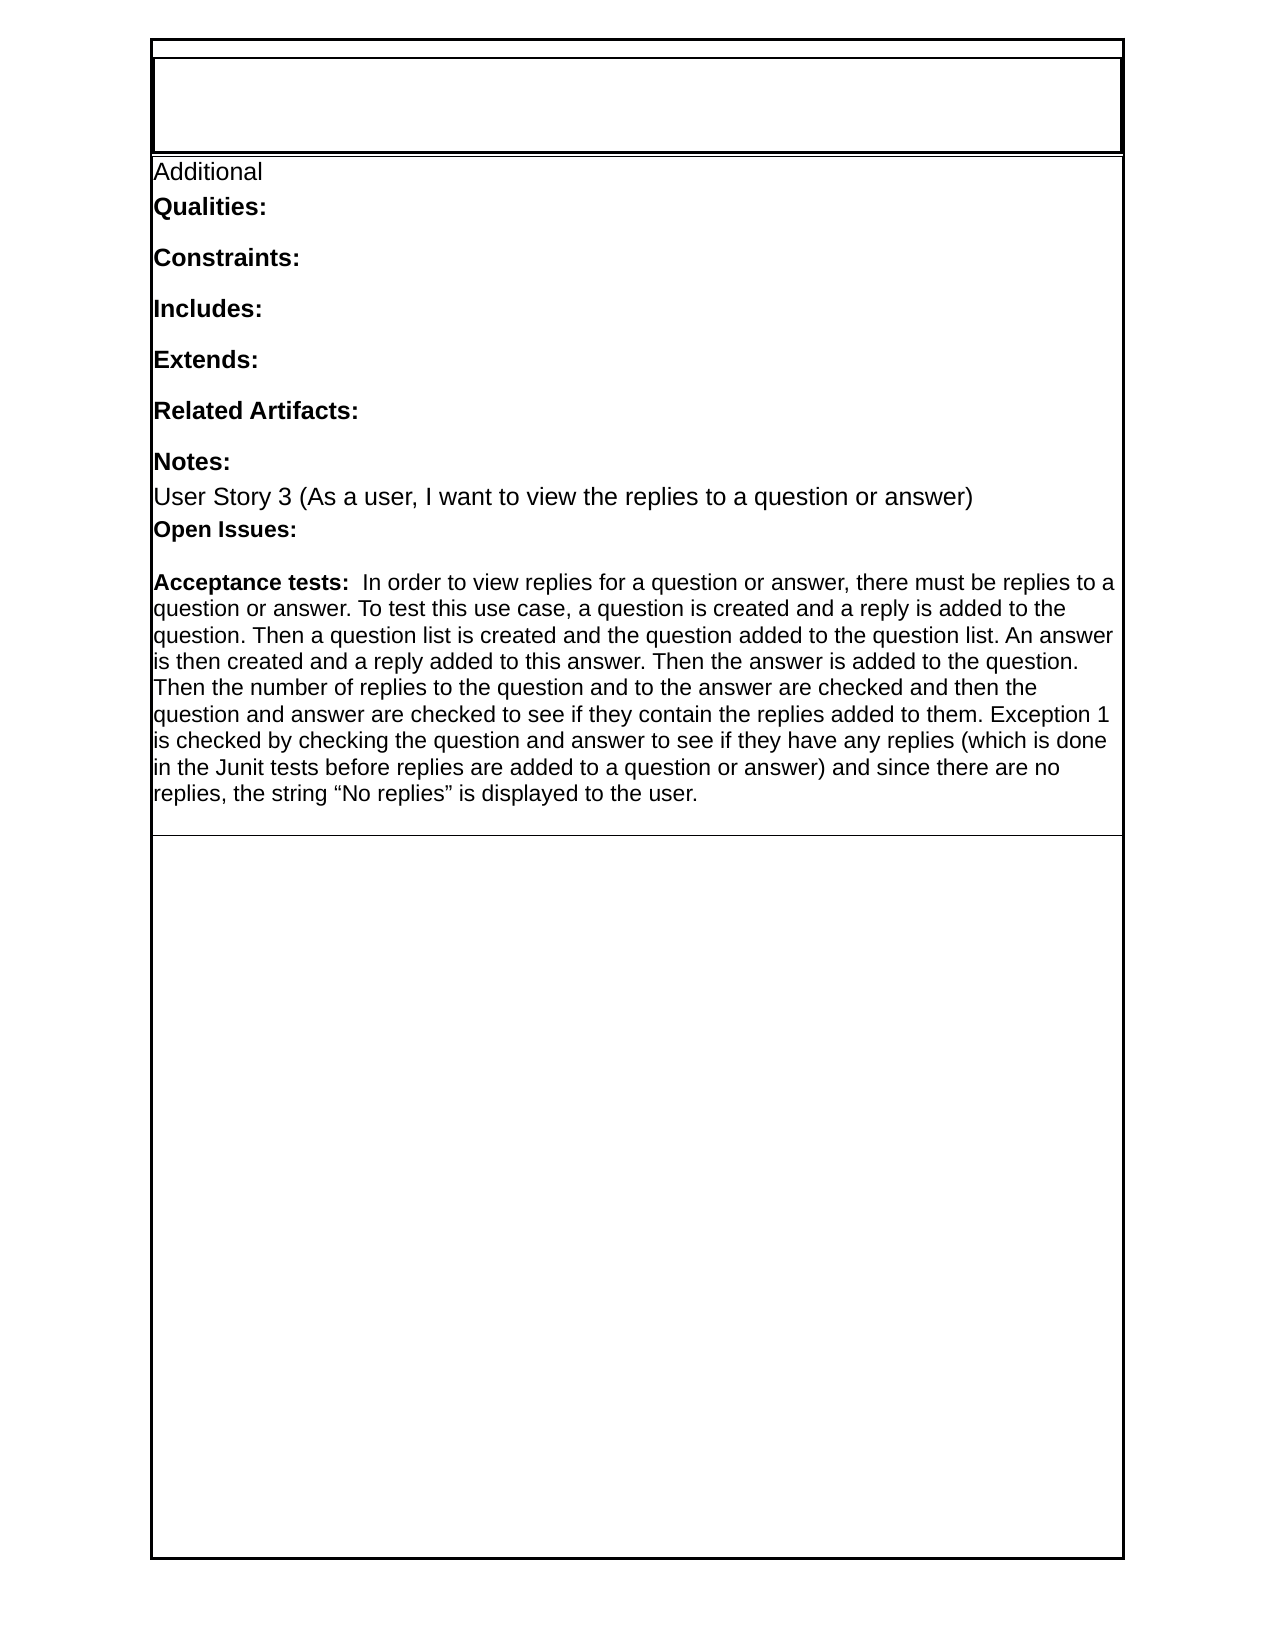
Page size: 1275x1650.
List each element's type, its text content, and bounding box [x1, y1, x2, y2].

text Acceptance tests: In order to view replies for a question or answer, there must be replies to a question or answer. To test this use case, a question is created and a reply is added to the question. Then a question list is created and the question added to the question list. An answer is then created and a reply added to this answer. Then the answer is added to the question. Then the number of replies to the question and to the answer are checked and then the question and answer are checked to see if they contain the replies added to them. Exception 1 is checked by checking the question and answer to see if they have any replies (which is done in the Junit tests before replies are added to a question or answer) and since there are no replies, the string “No replies” is displayed to the user. [153, 567, 1122, 806]
text Includes: [153, 292, 1122, 323]
text Notes: User Story 3 (As a user, I want to view the replies to a question or answer) [153, 446, 1122, 511]
text Constraints: [153, 241, 1122, 271]
text Additional Qualities: [153, 157, 1122, 220]
text Extends: [153, 343, 1122, 374]
text Open Issues: [153, 515, 1122, 543]
text Related Artifacts: [153, 394, 1122, 425]
